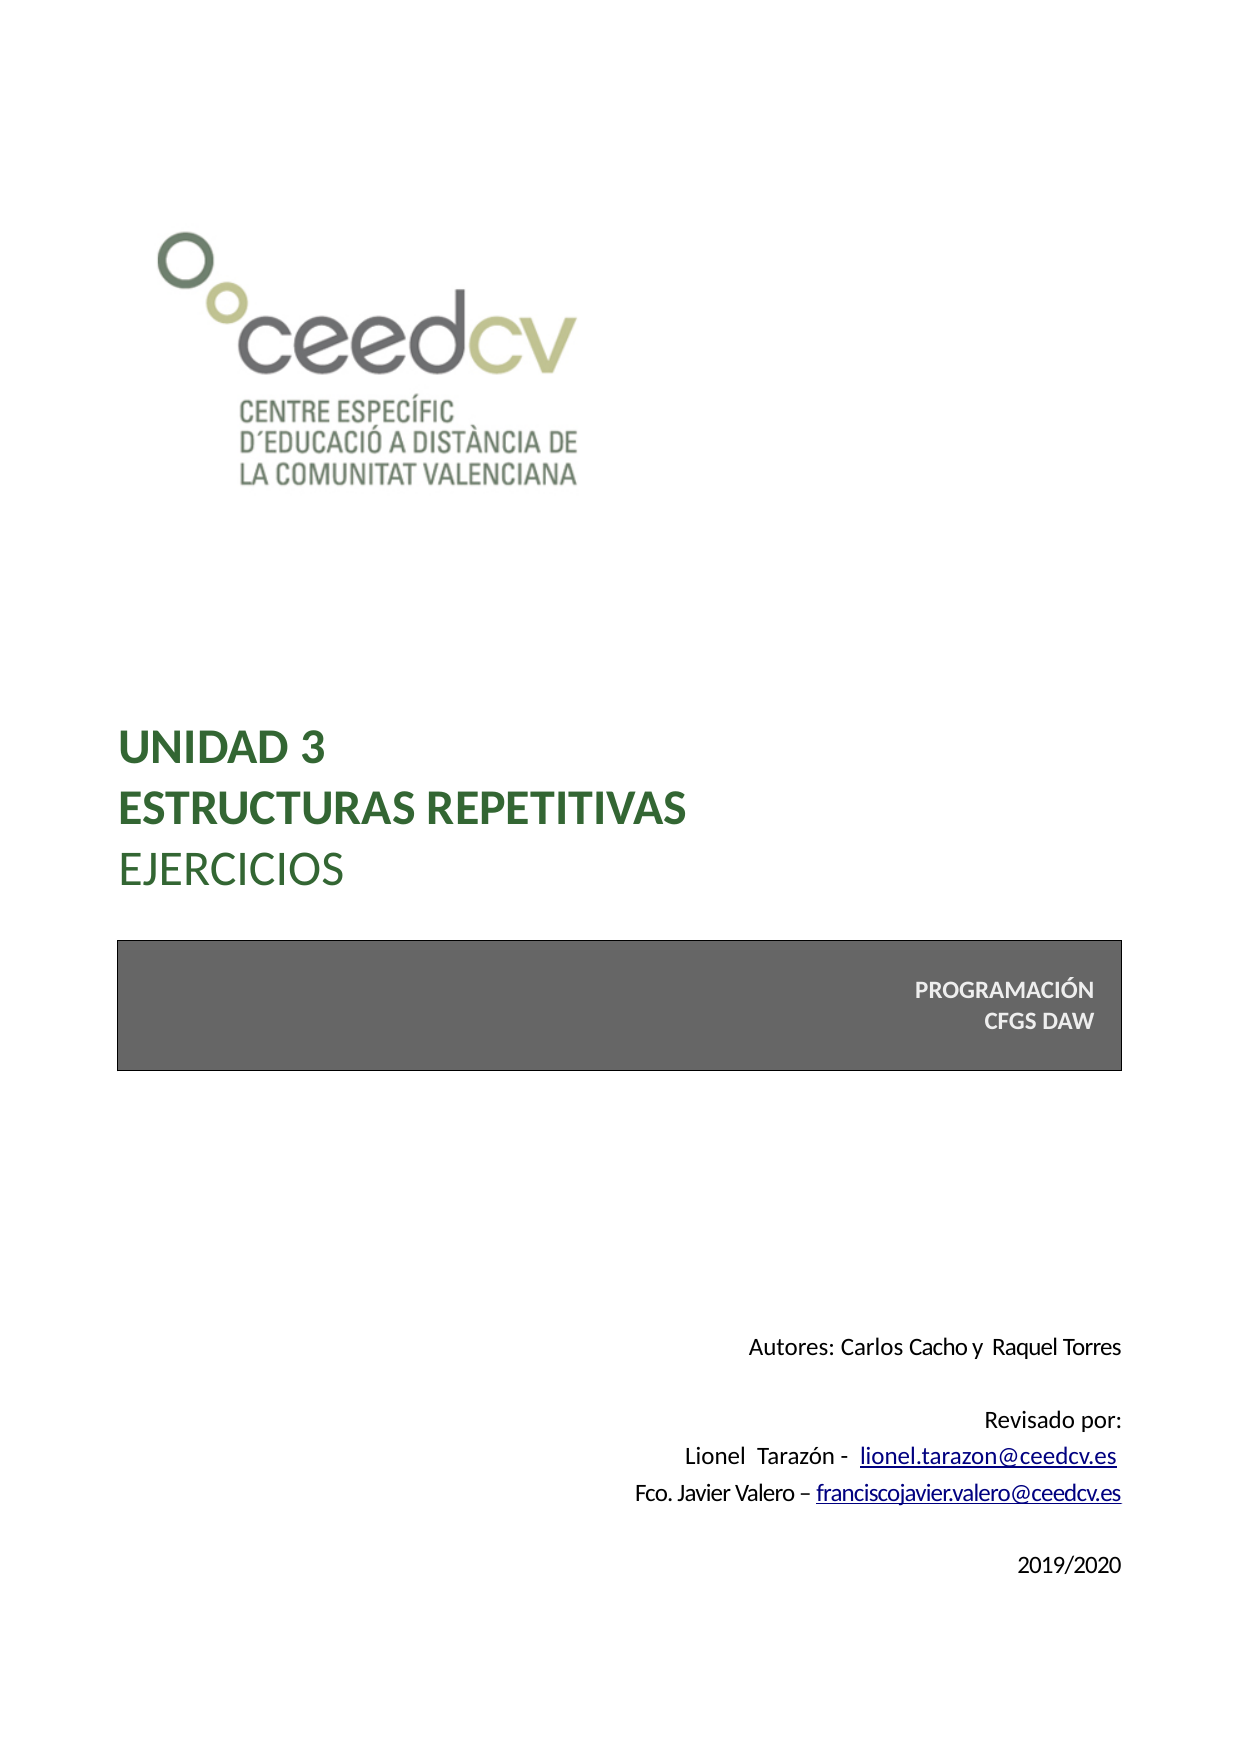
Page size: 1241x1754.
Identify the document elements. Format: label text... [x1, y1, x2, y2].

text Fco. Javier Valero – franciscojavier.valero@ceedcv.es [231, 1477, 1122, 1507]
text CFGS DAW [121, 1005, 1094, 1036]
text PROGRAMACIÓN [121, 974, 1094, 1005]
text ESTRUCTURAS REPETITIVAS [118, 776, 1122, 837]
text UNIDAD 3 [118, 714, 1122, 776]
text Revisado por: [231, 1404, 1122, 1434]
text Autores: Carlos Cacho y Raquel Torres [231, 1331, 1122, 1361]
text Lionel Tarazón - lionel.tarazon@ceedcv.es [231, 1440, 1122, 1471]
picture [118, 204, 681, 514]
text ejercicios [118, 837, 1122, 898]
text 2019/2020 [231, 1550, 1122, 1580]
